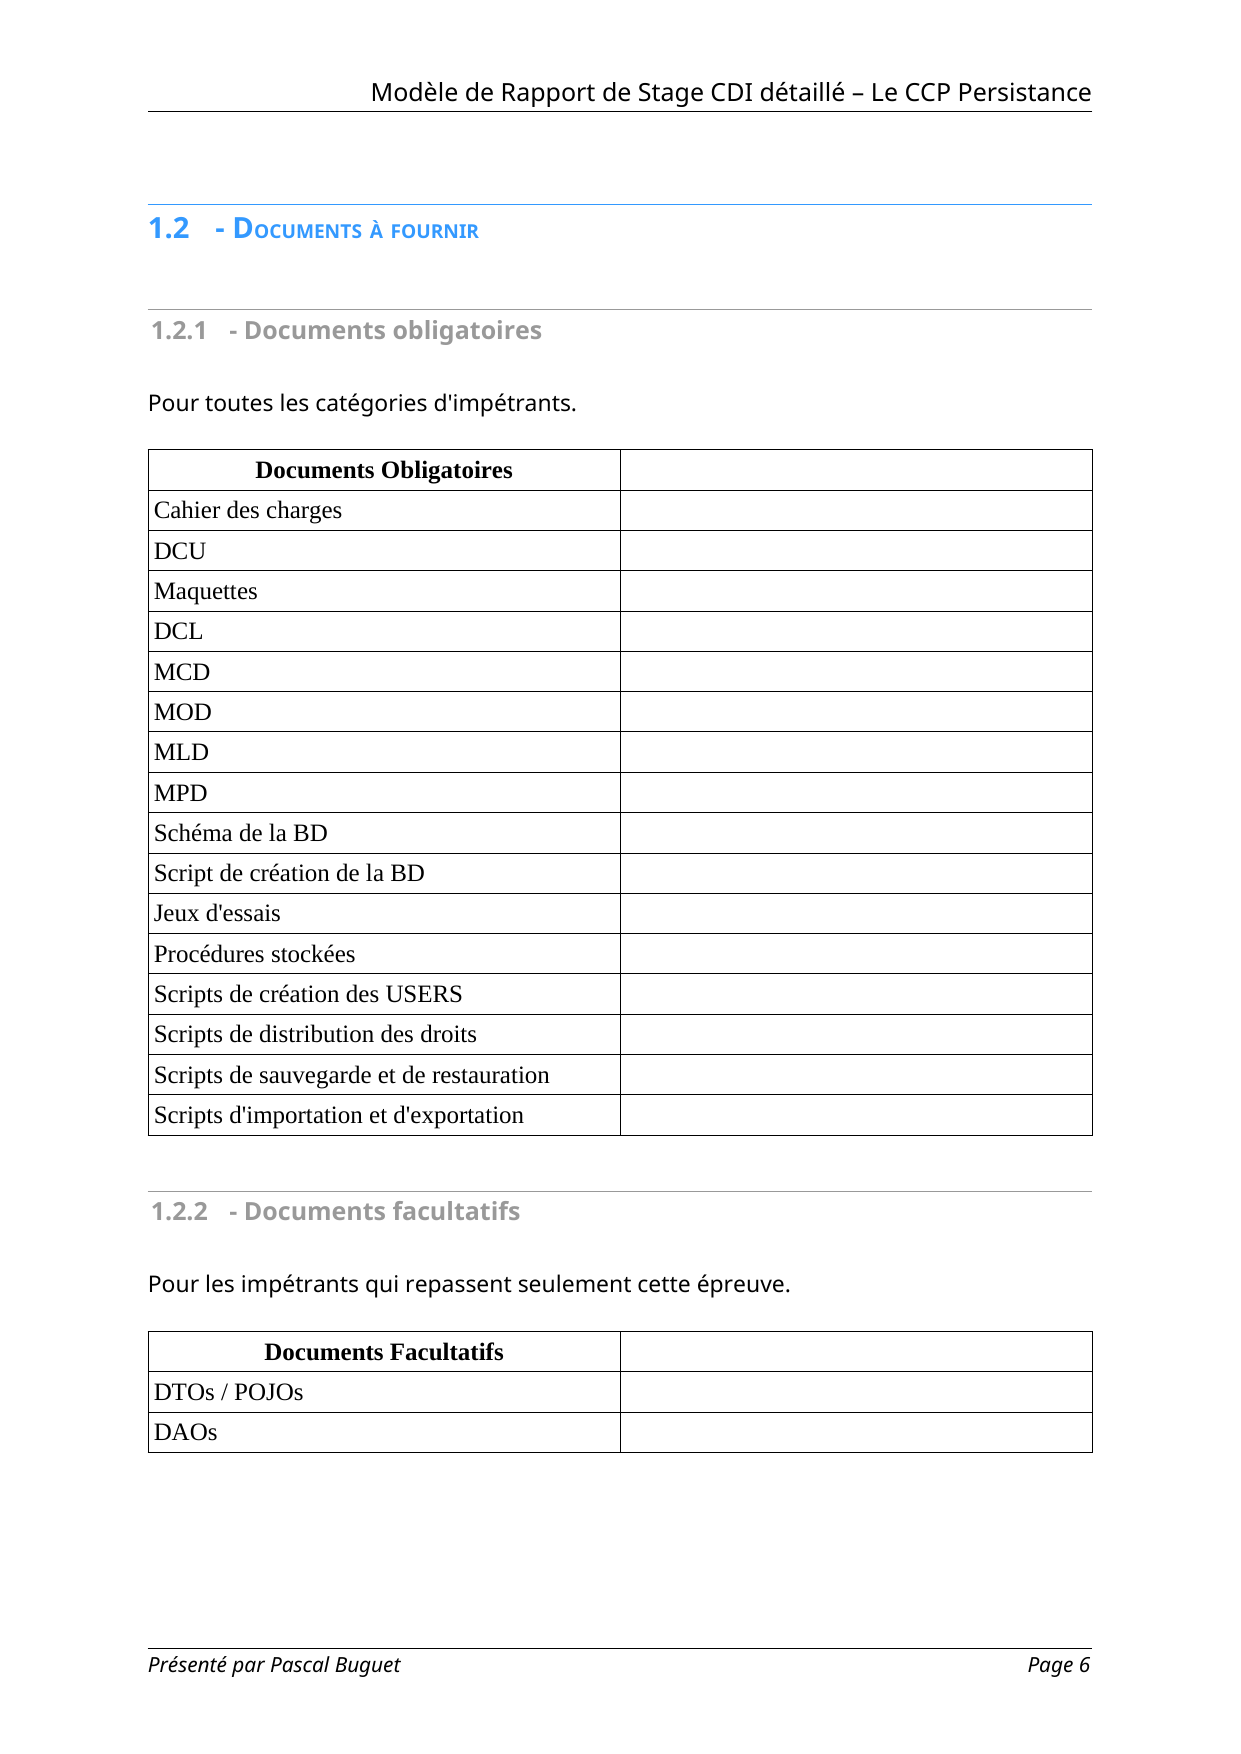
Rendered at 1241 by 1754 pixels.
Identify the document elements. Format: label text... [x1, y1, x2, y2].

table_header [621, 1332, 1092, 1371]
table_cell [621, 531, 1092, 570]
table_cell [621, 1413, 1092, 1452]
table_cell [621, 612, 1092, 651]
table_cell Scripts d'importation et d'exportation [149, 1095, 620, 1134]
table_header Documents Facultatifs [149, 1332, 620, 1371]
table_cell [621, 1095, 1092, 1134]
table_cell Schéma de la BD [149, 813, 620, 852]
table_cell [621, 813, 1092, 852]
subtitle - Documents facultatifs [148, 1192, 1092, 1231]
subtitle - Documents obligatoires [148, 310, 1092, 349]
table_cell Cahier des charges [149, 491, 620, 530]
table_cell [621, 571, 1092, 611]
text Pour les impétrants qui repassent seulement cette épreuve. [148, 1268, 1092, 1300]
table_cell [621, 1055, 1092, 1094]
table_cell MPD [149, 773, 620, 812]
table_cell [621, 854, 1092, 893]
table_cell [621, 934, 1092, 973]
table_cell MOD [149, 692, 620, 731]
table_cell Procédures stockées [149, 934, 620, 973]
table_cell [621, 1372, 1092, 1412]
table_cell Jeux d'essais [149, 894, 620, 933]
table_cell MCD [149, 652, 620, 691]
table_cell MLD [149, 732, 620, 772]
table_cell [621, 491, 1092, 530]
table_cell Maquettes [149, 571, 620, 611]
table_cell [621, 732, 1092, 772]
text Pour toutes les catégories d'impétrants. [148, 387, 1092, 418]
table_cell [621, 1015, 1092, 1054]
table_cell DTOs / POJOs [149, 1372, 620, 1412]
table_cell [621, 652, 1092, 691]
table_cell Scripts de sauvegarde et de restauration [149, 1055, 620, 1094]
table_cell DAOs [149, 1413, 620, 1452]
table_header Documents Obligatoires [149, 450, 620, 489]
table_cell [621, 773, 1092, 812]
table_cell Script de création de la BD [149, 854, 620, 893]
table_cell [621, 974, 1092, 1014]
subtitle - Documents à fournir [148, 205, 1092, 247]
table_cell Scripts de distribution des droits [149, 1015, 620, 1054]
table_cell [621, 692, 1092, 731]
table_cell DCU [149, 531, 620, 570]
table_header [621, 450, 1092, 489]
table_cell [621, 894, 1092, 933]
table_cell DCL [149, 612, 620, 651]
table_cell Scripts de création des USERS [149, 974, 620, 1014]
